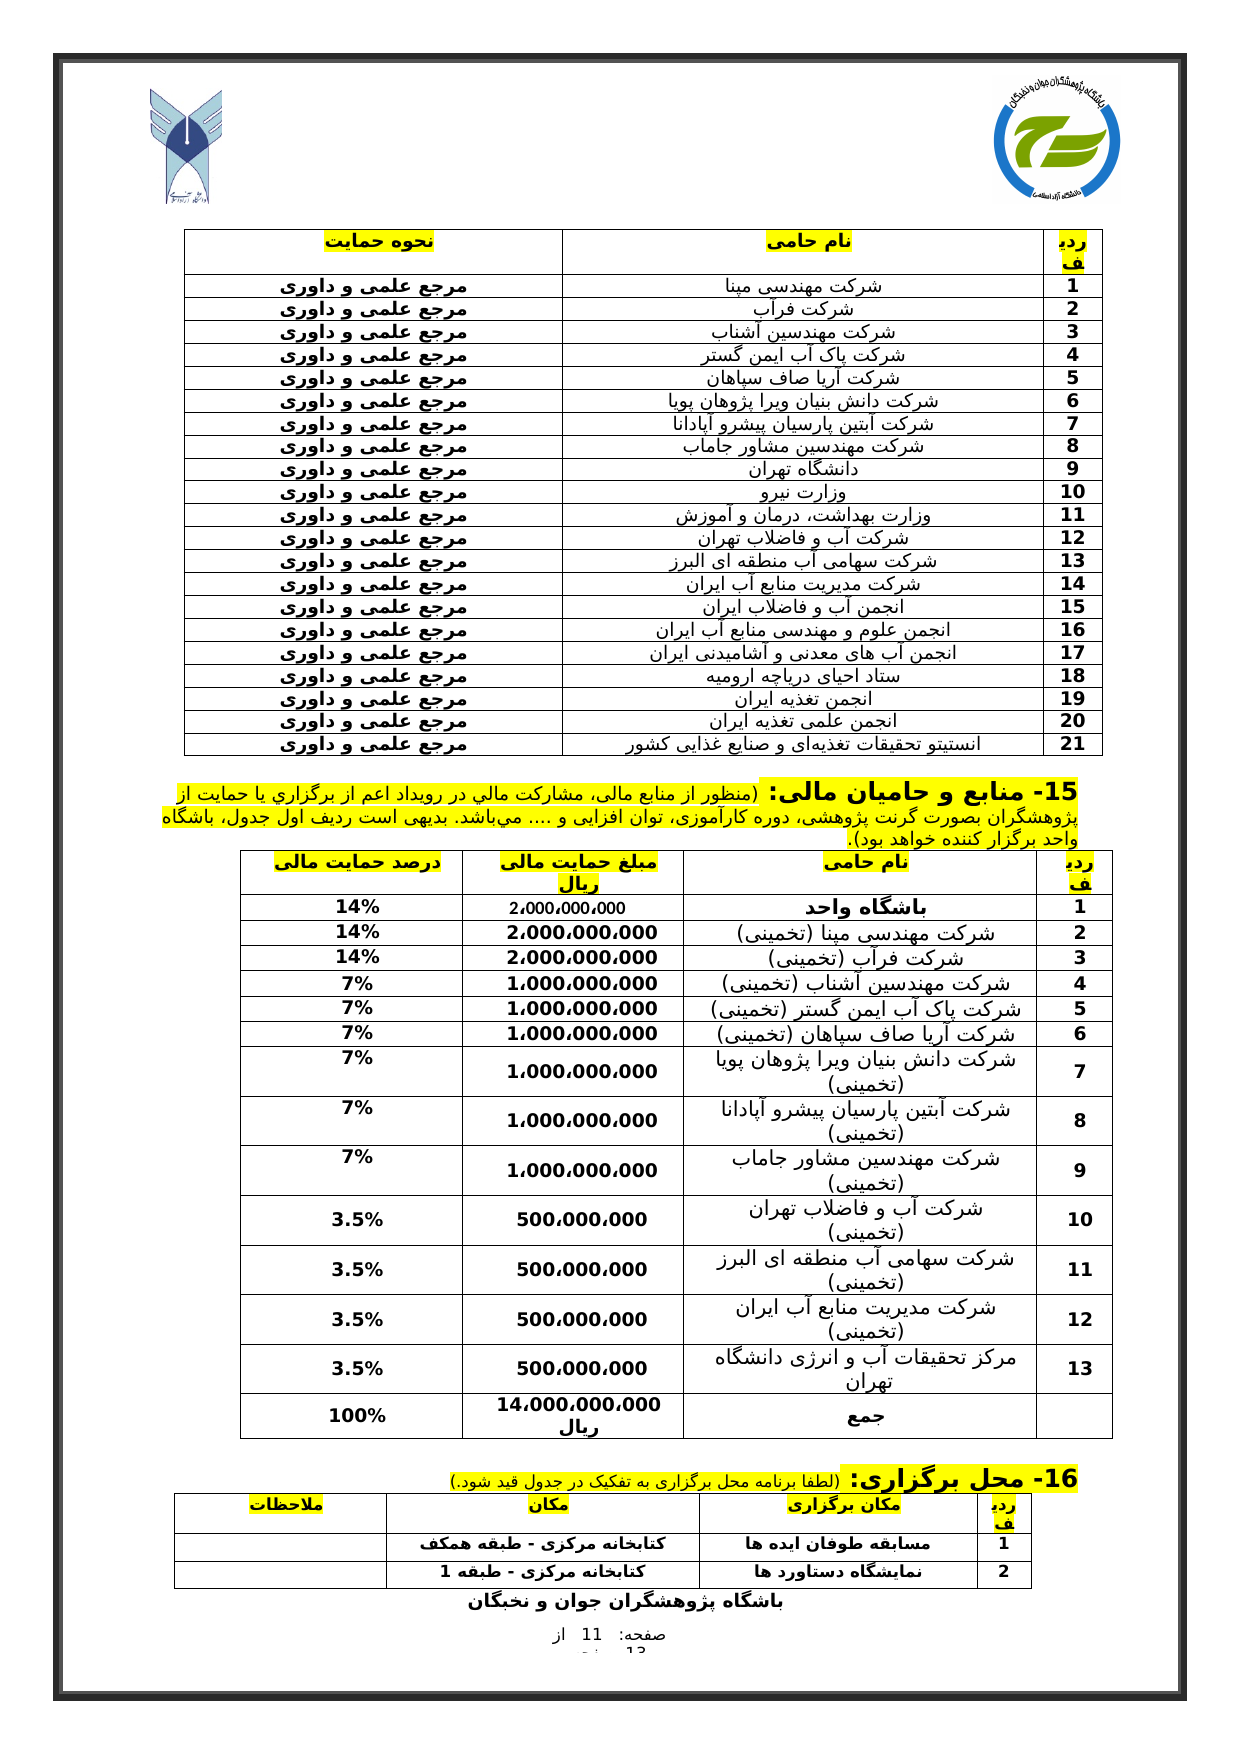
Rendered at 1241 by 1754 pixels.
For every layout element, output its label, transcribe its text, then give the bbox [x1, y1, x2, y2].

table_cell 10 [1044, 481, 1102, 503]
table_header مبلغ حمایت مالی ریال [463, 851, 683, 894]
table_cell 2،000،000،000 [463, 921, 683, 945]
table_cell مرجع علمی و داوری [185, 527, 562, 549]
table_cell 1،000،000،000 [463, 1097, 683, 1145]
table_cell [175, 1562, 386, 1588]
table_cell جمع [684, 1394, 1036, 1438]
table_cell 8 [1044, 436, 1102, 457]
table_cell 2،000،000،000 [463, 895, 683, 920]
table_header مکان برگزاری [700, 1494, 977, 1533]
table_cell 14% [241, 921, 462, 945]
table_cell باشگاه واحد [684, 895, 1036, 920]
table_cell 1 [1044, 275, 1102, 297]
table_cell 17 [1044, 642, 1102, 664]
table_cell کتابخانه مرکزی - طبقه همکف [387, 1534, 699, 1561]
table_cell 4 [1037, 971, 1112, 996]
table_cell مرجع علمی و داوری [185, 711, 562, 732]
table_cell شرکت مدیریت منابع آب ایران [563, 573, 1043, 595]
text 15- منابع و حامیان مالی: (منظور از منابع مالی، مشاركت مالي در رویداد اعم از برگزاري یا حمایت از پژوهشگران بصورت گرنت پژوهشی، دوره کارآموزی، توان افزایی و .... مي‌باشد. بدیهی است ردیف اول جدول، باشگاه واحد برگزار کننده خواهد بود). [162, 777, 1078, 849]
table_cell وزارت نیرو [563, 481, 1043, 503]
table_cell انجمن علوم و مهندسی منابع آب ایران [563, 619, 1043, 641]
table_cell دانشگاه تهران [563, 459, 1043, 480]
table_cell 6 [1037, 1022, 1112, 1046]
table_cell وزارت بهداشت، درمان و آموزش [563, 504, 1043, 526]
table_cell انستیتو تحقیقات تغذیه‌ای و صنایع غذایی کشور [563, 734, 1043, 755]
table_cell 5 [1044, 367, 1102, 389]
table_cell 3.5% [241, 1295, 462, 1344]
table_cell 1،000،000،000 [463, 1022, 683, 1046]
table_cell 500،000،000 [463, 1295, 683, 1344]
table_cell 14% [241, 946, 462, 970]
table_cell مرجع علمی و داوری [185, 436, 562, 457]
table_cell 7% [241, 1047, 462, 1096]
table_cell 9 [1037, 1146, 1112, 1195]
table_cell شرکت پاک آب ایمن گستر (تخمینی) [684, 997, 1036, 1021]
table_cell 11 [1044, 504, 1102, 526]
table_cell 15 [1044, 596, 1102, 618]
table_cell شرکت آب و فاضلاب تهران [563, 527, 1043, 549]
table_cell انجمن آب های معدنی و آشامیدنی ایران [563, 642, 1043, 664]
table_header نام حامی [563, 230, 1043, 274]
table_cell انجمن علمی تغذیه ایران [563, 711, 1043, 732]
table_cell 500،000،000 [463, 1196, 683, 1244]
table_cell شرکت مهندسین آشناب (تخمینی) [684, 971, 1036, 996]
table_cell 500،000،000 [463, 1345, 683, 1393]
table_cell مرجع علمی و داوری [185, 596, 562, 618]
table_cell شرکت مهندسی مپنا [563, 275, 1043, 297]
table_cell 14% [241, 895, 462, 920]
table_cell مسابقه طوفان ایده ها [700, 1534, 977, 1561]
table_cell 3 [1037, 946, 1112, 970]
table_cell 1 [978, 1534, 1031, 1561]
table_cell 1،000،000،000 [463, 971, 683, 996]
table_cell مرجع علمی و داوری [185, 413, 562, 434]
table_cell 7% [241, 1146, 462, 1195]
table_cell مرجع علمی و داوری [185, 321, 562, 343]
table_cell مرکز تحقیقات آب و انرژی دانشگاه تهران [684, 1345, 1036, 1393]
table_cell 7 [1037, 1047, 1112, 1096]
table_cell انجمن تغذیه ایران [563, 688, 1043, 709]
table_cell 3.5% [241, 1246, 462, 1294]
table_cell شرکت فرآب [563, 298, 1043, 320]
table_cell شرکت آبتین پارسیان پیشرو آپادانا (تخمینی) [684, 1097, 1036, 1145]
table_cell شرکت مهندسین مشاور جاماب [563, 436, 1043, 457]
table_cell شرکت آبتین پارسیان پیشرو آپادانا [563, 413, 1043, 434]
table_cell [1037, 1394, 1112, 1438]
table_cell 19 [1044, 688, 1102, 709]
table_cell شرکت آب و فاضلاب تهران (تخمینی) [684, 1196, 1036, 1244]
table_cell 5 [1037, 997, 1112, 1021]
table_cell 13 [1044, 550, 1102, 572]
table_cell 12 [1044, 527, 1102, 549]
table_cell 7 [1044, 413, 1102, 434]
table_cell 3.5% [241, 1345, 462, 1393]
table_cell 7% [241, 971, 462, 996]
table_cell شرکت مدیریت منابع آب ایران (تخمینی) [684, 1295, 1036, 1344]
table_cell شرکت مهندسی مپنا (تخمینی) [684, 921, 1036, 945]
table_cell 14 [1044, 573, 1102, 595]
table_cell 10 [1037, 1196, 1112, 1244]
table_cell 18 [1044, 665, 1102, 687]
table_cell مرجع علمی و داوری [185, 688, 562, 709]
table_header نام حامی [684, 851, 1036, 894]
table_cell مرجع علمی و داوری [185, 344, 562, 366]
picture [150, 88, 224, 204]
table_cell 2 [1037, 921, 1112, 945]
table_cell مرجع علمی و داوری [185, 504, 562, 526]
table_cell 12 [1037, 1295, 1112, 1344]
table_cell مرجع علمی و داوری [185, 573, 562, 595]
table_cell شرکت دانش بنیان ویرا پژوهان پویا (تخمینی) [684, 1047, 1036, 1096]
table_cell مرجع علمی و داوری [185, 642, 562, 664]
table_cell 21 [1044, 734, 1102, 755]
table_cell 2،000،000،000 [463, 946, 683, 970]
table_header ملاحظات [175, 1494, 386, 1533]
table_cell مرجع علمی و داوری [185, 619, 562, 641]
table_cell شرکت آریا صاف سپاهان (تخمینی) [684, 1022, 1036, 1046]
table_cell شرکت آریا صاف سپاهان [563, 367, 1043, 389]
table_cell 7% [241, 997, 462, 1021]
table_cell 1،000،000،000 [463, 997, 683, 1021]
table_cell 20 [1044, 711, 1102, 732]
table_cell شرکت مهندسین مشاور جاماب (تخمینی) [684, 1146, 1036, 1195]
table_cell شرکت فرآب (تخمینی) [684, 946, 1036, 970]
table_cell انجمن آب و فاضلاب ایران [563, 596, 1043, 618]
table_cell شرکت سهامی آب منطقه ای البرز [563, 550, 1043, 572]
table_cell ستاد احیای دریاچه ارومیه [563, 665, 1043, 687]
table_header ردیف [1044, 230, 1102, 274]
table_cell مرجع علمی و داوری [185, 550, 562, 572]
table_cell 1،000،000،000 [463, 1146, 683, 1195]
table_cell 4 [1044, 344, 1102, 366]
table_cell کتابخانه مرکزی - طبقه 1 [387, 1562, 699, 1588]
table_cell 11 [1037, 1246, 1112, 1294]
table_cell مرجع علمی و داوری [185, 734, 562, 755]
table_cell 14،000،000،000 ریال [463, 1394, 683, 1438]
table_cell شرکت پاک آب ایمن گستر [563, 344, 1043, 366]
table_cell شرکت مهندسین آشناب [563, 321, 1043, 343]
table_cell 2 [978, 1562, 1031, 1588]
table_cell 100% [241, 1394, 462, 1438]
table_cell 13 [1037, 1345, 1112, 1393]
table_header ردیف [978, 1494, 1031, 1533]
picture [992, 75, 1122, 204]
table_cell مرجع علمی و داوری [185, 390, 562, 412]
table_cell مرجع علمی و داوری [185, 459, 562, 480]
table_cell 500،000،000 [463, 1246, 683, 1294]
table_cell 8 [1037, 1097, 1112, 1145]
table_cell 7% [241, 1022, 462, 1046]
table_header ردیف [1037, 851, 1112, 894]
table_cell 3.5% [241, 1196, 462, 1244]
table_cell مرجع علمی و داوری [185, 275, 562, 297]
table_cell شرکت دانش بنیان ویرا پژوهان پویا [563, 390, 1043, 412]
table_header درصد حمایت مالی [241, 851, 462, 894]
table_cell مرجع علمی و داوری [185, 665, 562, 687]
table_cell مرجع علمی و داوری [185, 298, 562, 320]
table_header مکان [387, 1494, 699, 1533]
table_cell مرجع علمی و داوری [185, 367, 562, 389]
table_cell 1،000،000،000 [463, 1047, 683, 1096]
table_cell 1 [1037, 895, 1112, 920]
table_cell 6 [1044, 390, 1102, 412]
table_header نحوه حمایت [185, 230, 562, 274]
table_cell 9 [1044, 459, 1102, 480]
table_cell مرجع علمی و داوری [185, 481, 562, 503]
text 16- محل برگزاری: (لطفا برنامه محل برگزاری به تفکیک در جدول قید شود.) [162, 1464, 1078, 1493]
table_cell 16 [1044, 619, 1102, 641]
table_cell 2 [1044, 298, 1102, 320]
table_cell [175, 1534, 386, 1561]
table_cell نمایشگاه دستاورد ها [700, 1562, 977, 1588]
table_cell 7% [241, 1097, 462, 1145]
table_cell 3 [1044, 321, 1102, 343]
table_cell شرکت سهامی آب منطقه ای البرز (تخمینی) [684, 1246, 1036, 1294]
